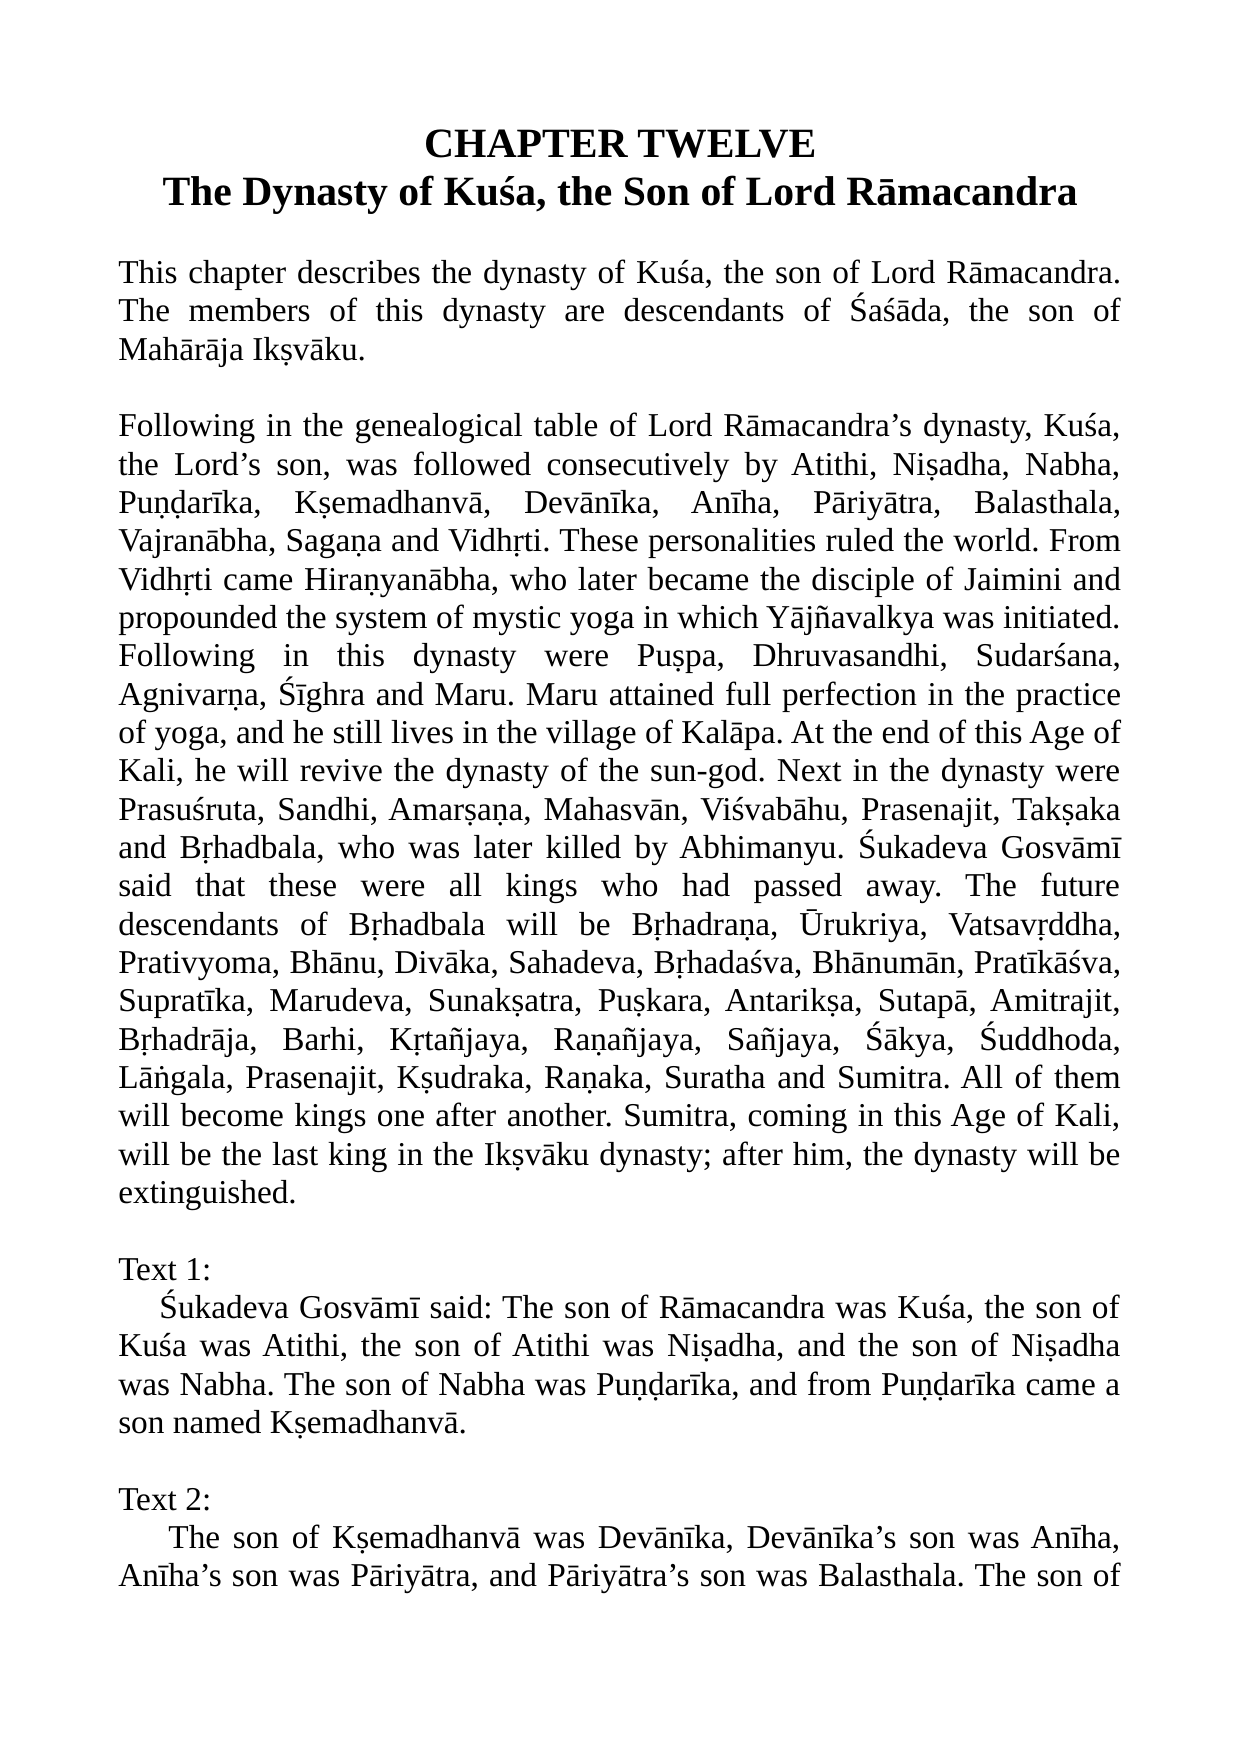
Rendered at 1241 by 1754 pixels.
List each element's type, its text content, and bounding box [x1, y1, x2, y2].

text The son of Kṣemadhanvā was Devānīka, Devānīka’s son was Anīha, Anīha’s son was Pāriyātra, and Pāriyātra’s son was Balasthala. The son of [118, 1517, 1122, 1594]
text This chapter describes the dynasty of Kuśa, the son of Lord Rāmacandra. The members of this dynasty are descendants of Śaśāda, the son of Mahārāja Ikṣvāku. [118, 252, 1122, 367]
text The Dynasty of Kuśa, the Son of Lord Rāmacandra [118, 166, 1122, 214]
text Text 1: [118, 1249, 1122, 1287]
text Following in the genealogical table of Lord Rāmacandra’s dynasty, Kuśa, the Lord’s son, was followed consecutively by Atithi, Niṣadha, Nabha, Puṇḍarīka, Kṣemadhanvā, Devānīka, Anīha, Pāriyātra, Balasthala, Vajranābha, Sagaṇa and Vidhṛti. These personalities ruled the world. From Vidhṛti came Hiraṇyanābha, who later became the disciple of Jaimini and propounded the system of mystic yoga in which Yājñavalkya was initiated. Following in this dynasty were Puṣpa, Dhruvasandhi, Sudarśana, Agnivarṇa, Śīghra and Maru. Maru attained full perfection in the practice of yoga, and he still lives in the village of Kalāpa. At the end of this Age of Kali, he will revive the dynasty of the sun-god. Next in the dynasty were Prasuśruta, Sandhi, Amarṣaṇa, Mahasvān, Viśvabāhu, Prasenajit, Takṣaka and Bṛhadbala, who was later killed by Abhimanyu. Śukadeva Gosvāmī said that these were all kings who had passed away. The future descendants of Bṛhadbala will be Bṛhadraṇa, Ūrukriya, Vatsavṛddha, Prativyoma, Bhānu, Divāka, Sahadeva, Bṛhadaśva, Bhānumān, Pratīkāśva, Supratīka, Marudeva, Sunakṣatra, Puṣkara, Antarikṣa, Sutapā, Amitrajit, Bṛhadrāja, Barhi, Kṛtañjaya, Raṇañjaya, Sañjaya, Śākya, Śuddhoda, Lāṅgala, Prasenajit, Kṣudraka, Raṇaka, Suratha and Sumitra. All of them will become kings one after another. Sumitra, coming in this Age of Kali, will be the last king in the Ikṣvāku dynasty; after him, the dynasty will be extinguished. [118, 406, 1122, 1211]
text Śukadeva Gosvāmī said: The son of Rāmacandra was Kuśa, the son of Kuśa was Atithi, the son of Atithi was Niṣadha, and the son of Niṣadha was Nabha. The son of Nabha was Puṇḍarīka, and from Puṇḍarīka came a son named Kṣemadhanvā. [118, 1287, 1122, 1441]
text CHAPTER TWELVE [118, 118, 1122, 166]
text Text 2: [118, 1479, 1122, 1517]
